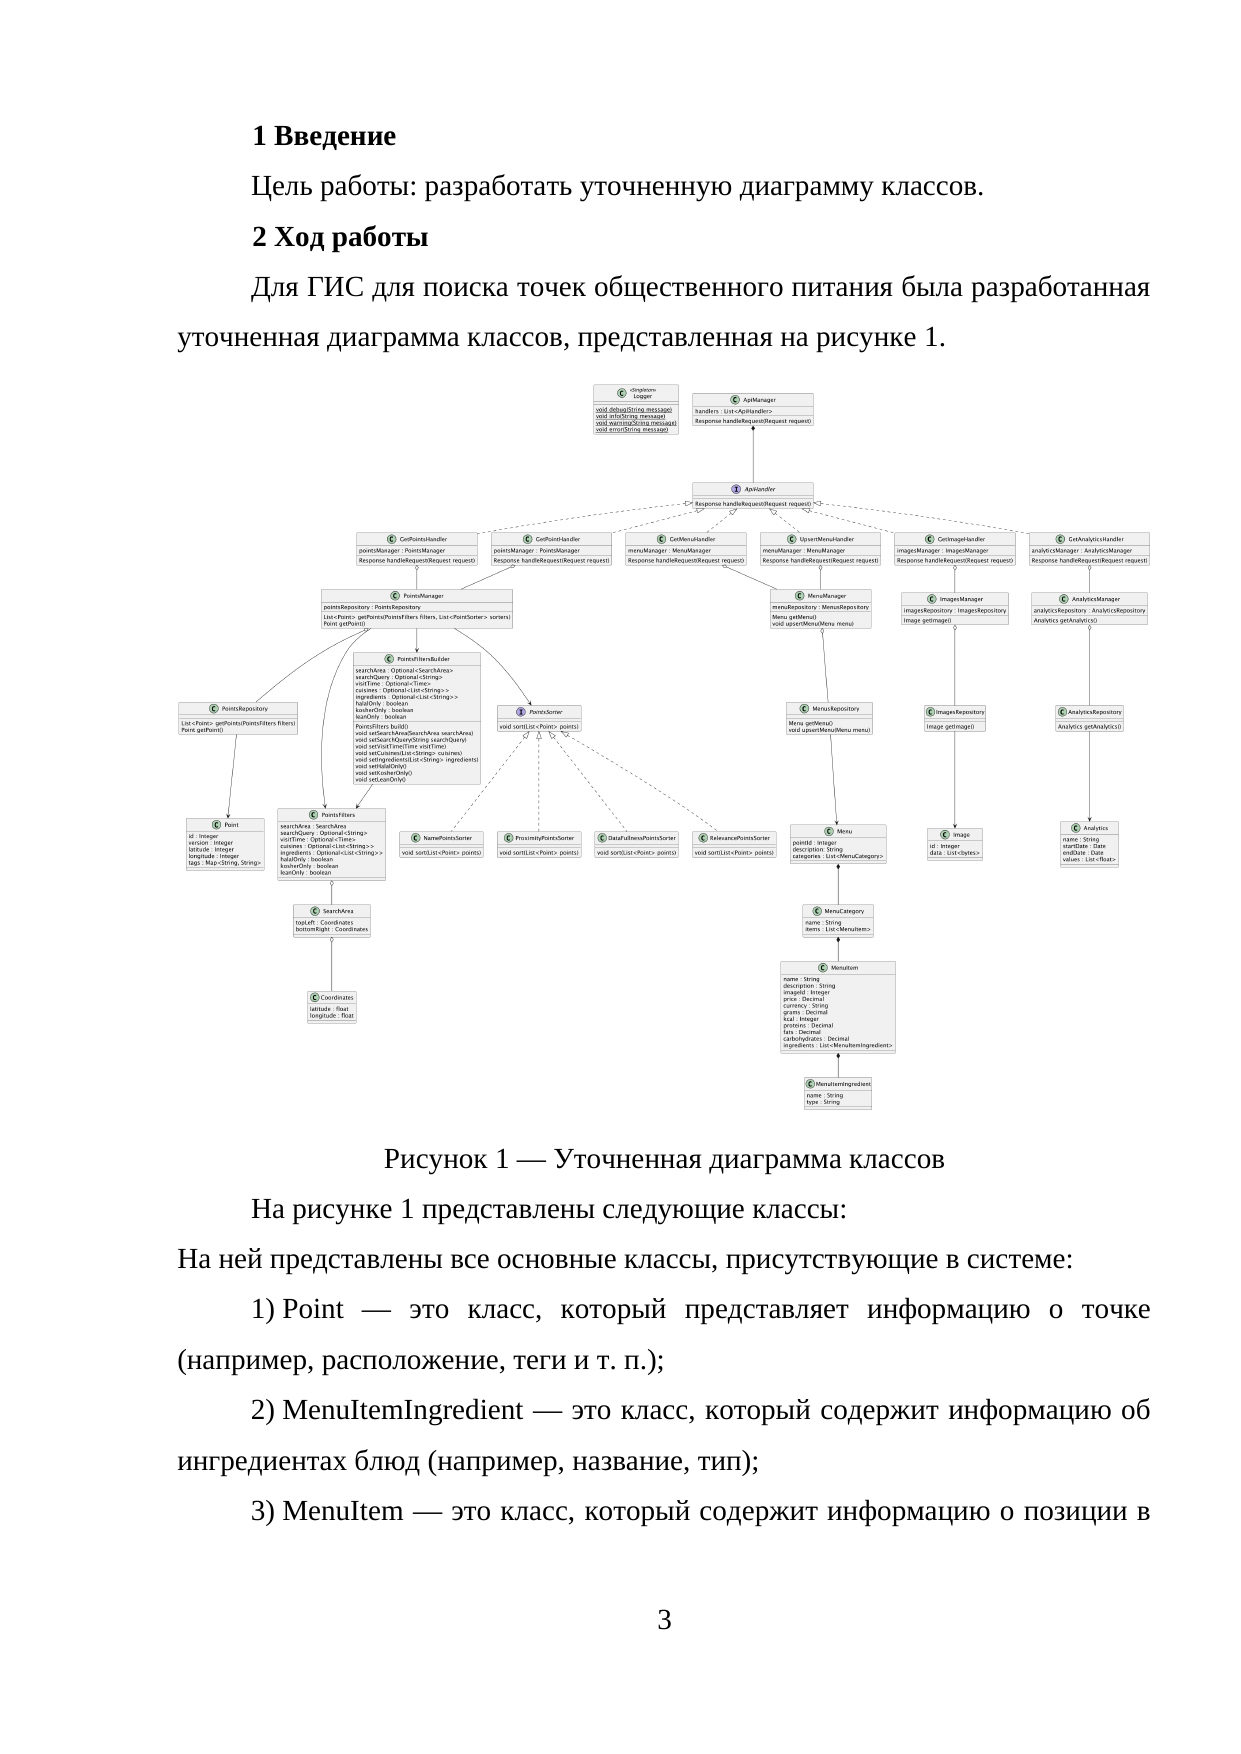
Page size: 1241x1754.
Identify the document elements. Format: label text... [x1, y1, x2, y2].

text Цель работы: разработать уточненную диаграмму классов. [177, 168, 1152, 202]
text Для ГИС для поиска точек общественного питания была разработанная уточненная диаграмма классов, представленная на рисунке 1. [177, 269, 1152, 353]
list Point — это класс, который представляет информацию о точке (например, расположение, теги и т. п.); [177, 1292, 1152, 1376]
text На ней представлены все основные классы, присутствующие в системе: [177, 1241, 1152, 1275]
text На рисунке 1 представлены следующие классы: [177, 1191, 1152, 1224]
subtitle Ход работы [252, 219, 1152, 252]
subtitle Введение [252, 118, 1152, 152]
picture [177, 382, 1152, 1112]
list MenuItem — это класс, который содержит информацию о позиции в [177, 1493, 1152, 1526]
text Рисунок 1 — Уточненная диаграмма классов [177, 1112, 1152, 1174]
list MenuItemIngredient — это класс, который содержит информацию об ингредиентах блюд (например, название, тип); [177, 1392, 1152, 1476]
